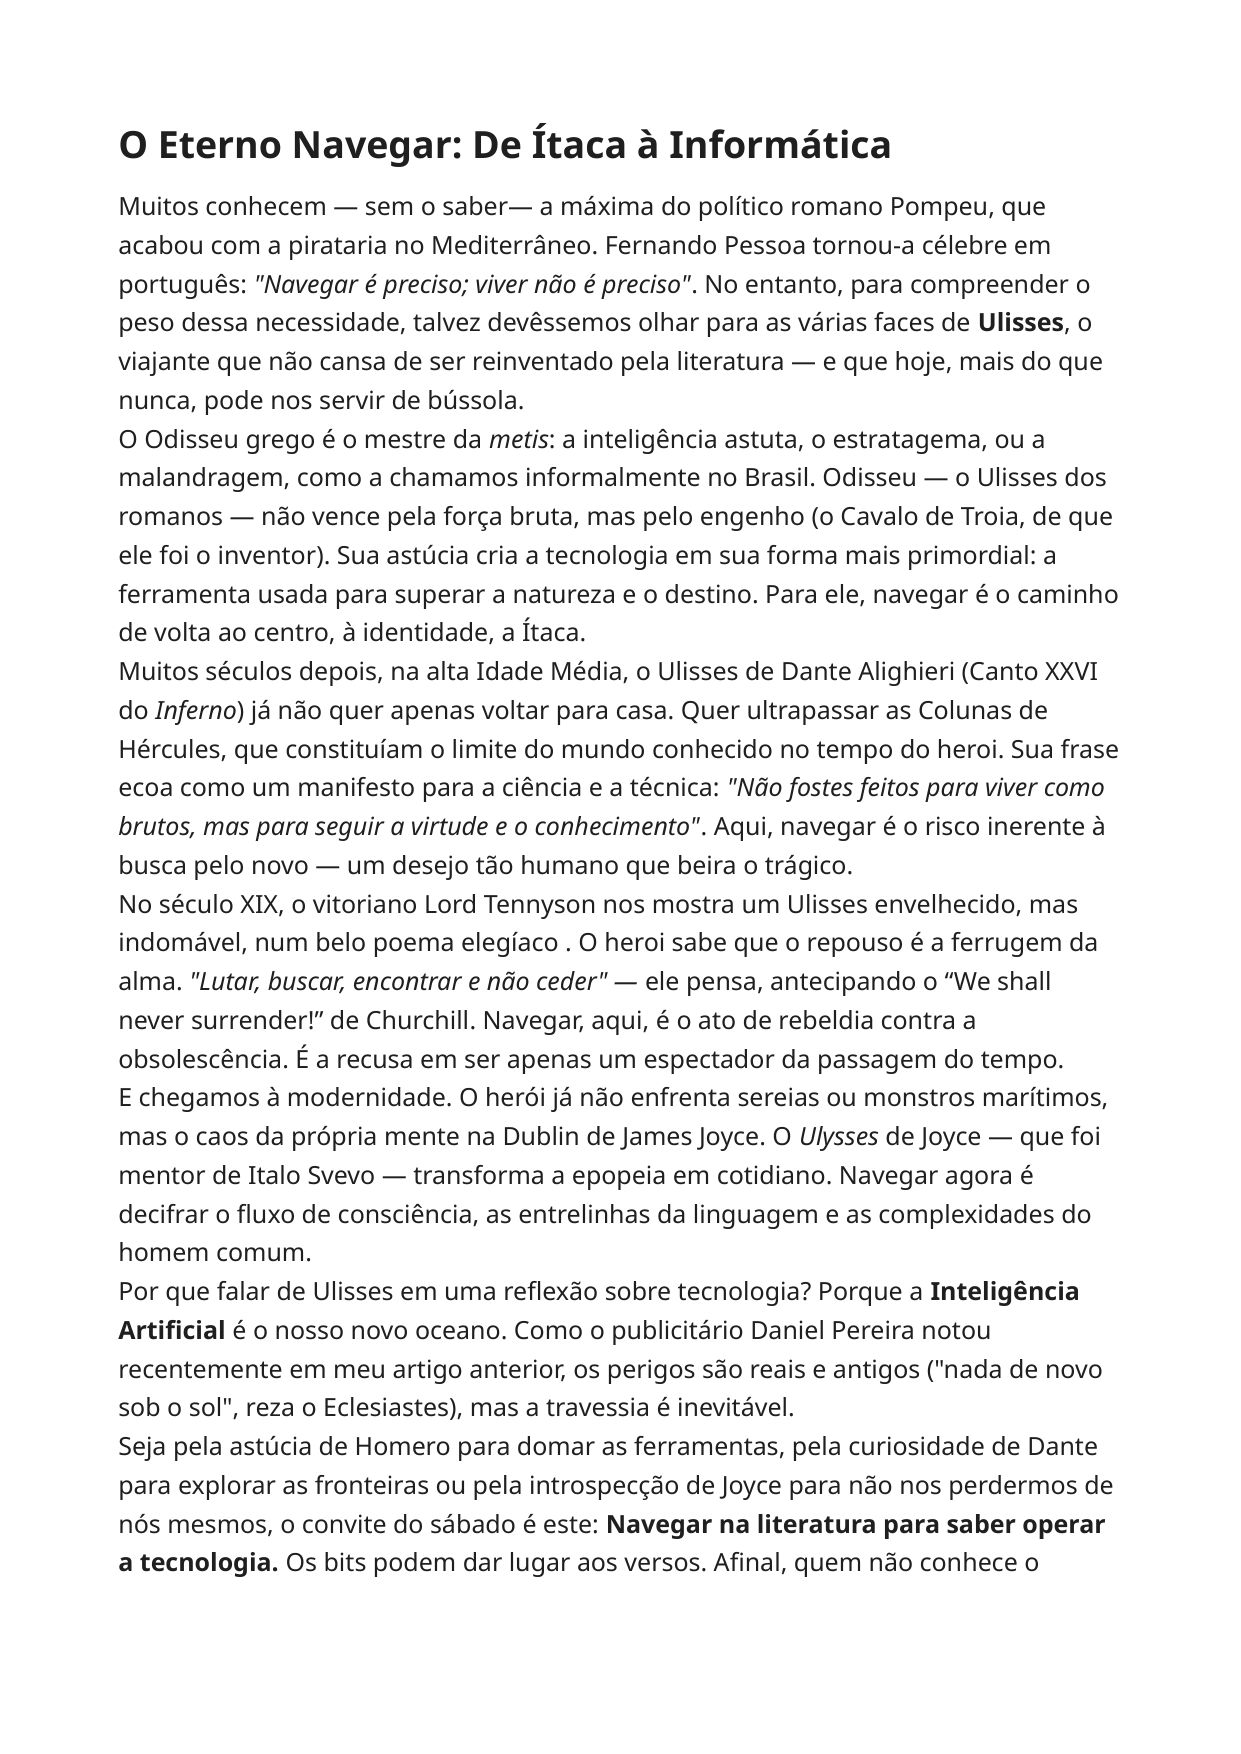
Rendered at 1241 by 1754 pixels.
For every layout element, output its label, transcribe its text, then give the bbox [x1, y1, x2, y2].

text Muitos séculos depois, na alta Idade Média, o Ulisses de Dante Alighieri (Canto XXVI do Inferno) já não quer apenas voltar para casa. Quer ultrapassar as Colunas de Hércules, que constituíam o limite do mundo conhecido no tempo do heroi. Sua frase ecoa como um manifesto para a ciência e a técnica: "Não fostes feitos para viver como brutos, mas para seguir a virtude e o conhecimento". Aqui, navegar é o risco inerente à busca pelo novo — um desejo tão humano que beira o trágico. [118, 654, 1122, 882]
text Seja pela astúcia de Homero para domar as ferramentas, pela curiosidade de Dante para explorar as fronteiras ou pela introspecção de Joyce para não nos perdermos de nós mesmos, o convite do sábado é este: Navegar na literatura para saber operar a tecnologia. Os bits podem dar lugar aos versos. Afinal, quem não conhece o [118, 1429, 1122, 1579]
text Muitos conhecem — sem o saber— a máxima do político romano Pompeu, que acabou com a pirataria no Mediterrâneo. Fernando Pessoa tornou-a célebre em português: "Navegar é preciso; viver não é preciso". No entanto, para compreender o peso dessa necessidade, talvez devêssemos olhar para as várias faces de Ulisses, o viajante que não cansa de ser reinventado pela literatura — e que hoje, mais do que nunca, pode nos servir de bússola. [118, 189, 1122, 417]
text O Odisseu grego é o mestre da metis: a inteligência astuta, o estratagema, ou a malandragem, como a chamamos informalmente no Brasil. Odisseu — o Ulisses dos romanos — não vence pela força bruta, mas pelo engenho (o Cavalo de Troia, de que ele foi o inventor). Sua astúcia cria a tecnologia em sua forma mais primordial: a ferramenta usada para superar a natureza e o destino. Para ele, navegar é o caminho de volta ao centro, à identidade, a Ítaca. [118, 421, 1122, 649]
text E chegamos à modernidade. O herói já não enfrenta sereias ou monstros marítimos, mas o caos da própria mente na Dublin de James Joyce. O Ulysses de Joyce — que foi mentor de Italo Svevo — transforma a epopeia em cotidiano. Navegar agora é decifrar o fluxo de consciência, as entrelinhas da linguagem e as complexidades do homem comum. [118, 1080, 1122, 1269]
subtitle O Eterno Navegar: De Ítaca à Informática [118, 118, 1122, 169]
text Por que falar de Ulisses em uma reflexão sobre tecnologia? Porque a Inteligência Artificial é o nosso novo oceano. Como o publicitário Daniel Pereira notou recentemente em meu artigo anterior, os perigos são reais e antigos ("nada de novo sob o sol", reza o Eclesiastes), mas a travessia é inevitável. [118, 1274, 1122, 1424]
text No século XIX, o vitoriano Lord Tennyson nos mostra um Ulisses envelhecido, mas indomável, num belo poema elegíaco . O heroi sabe que o repouso é a ferrugem da alma. "Lutar, buscar, encontrar e não ceder" — ele pensa, antecipando o “We shall never surrender!” de Churchill. Navegar, aqui, é o ato de rebeldia contra a obsolescência. É a recusa em ser apenas um espectador da passagem do tempo. [118, 886, 1122, 1075]
